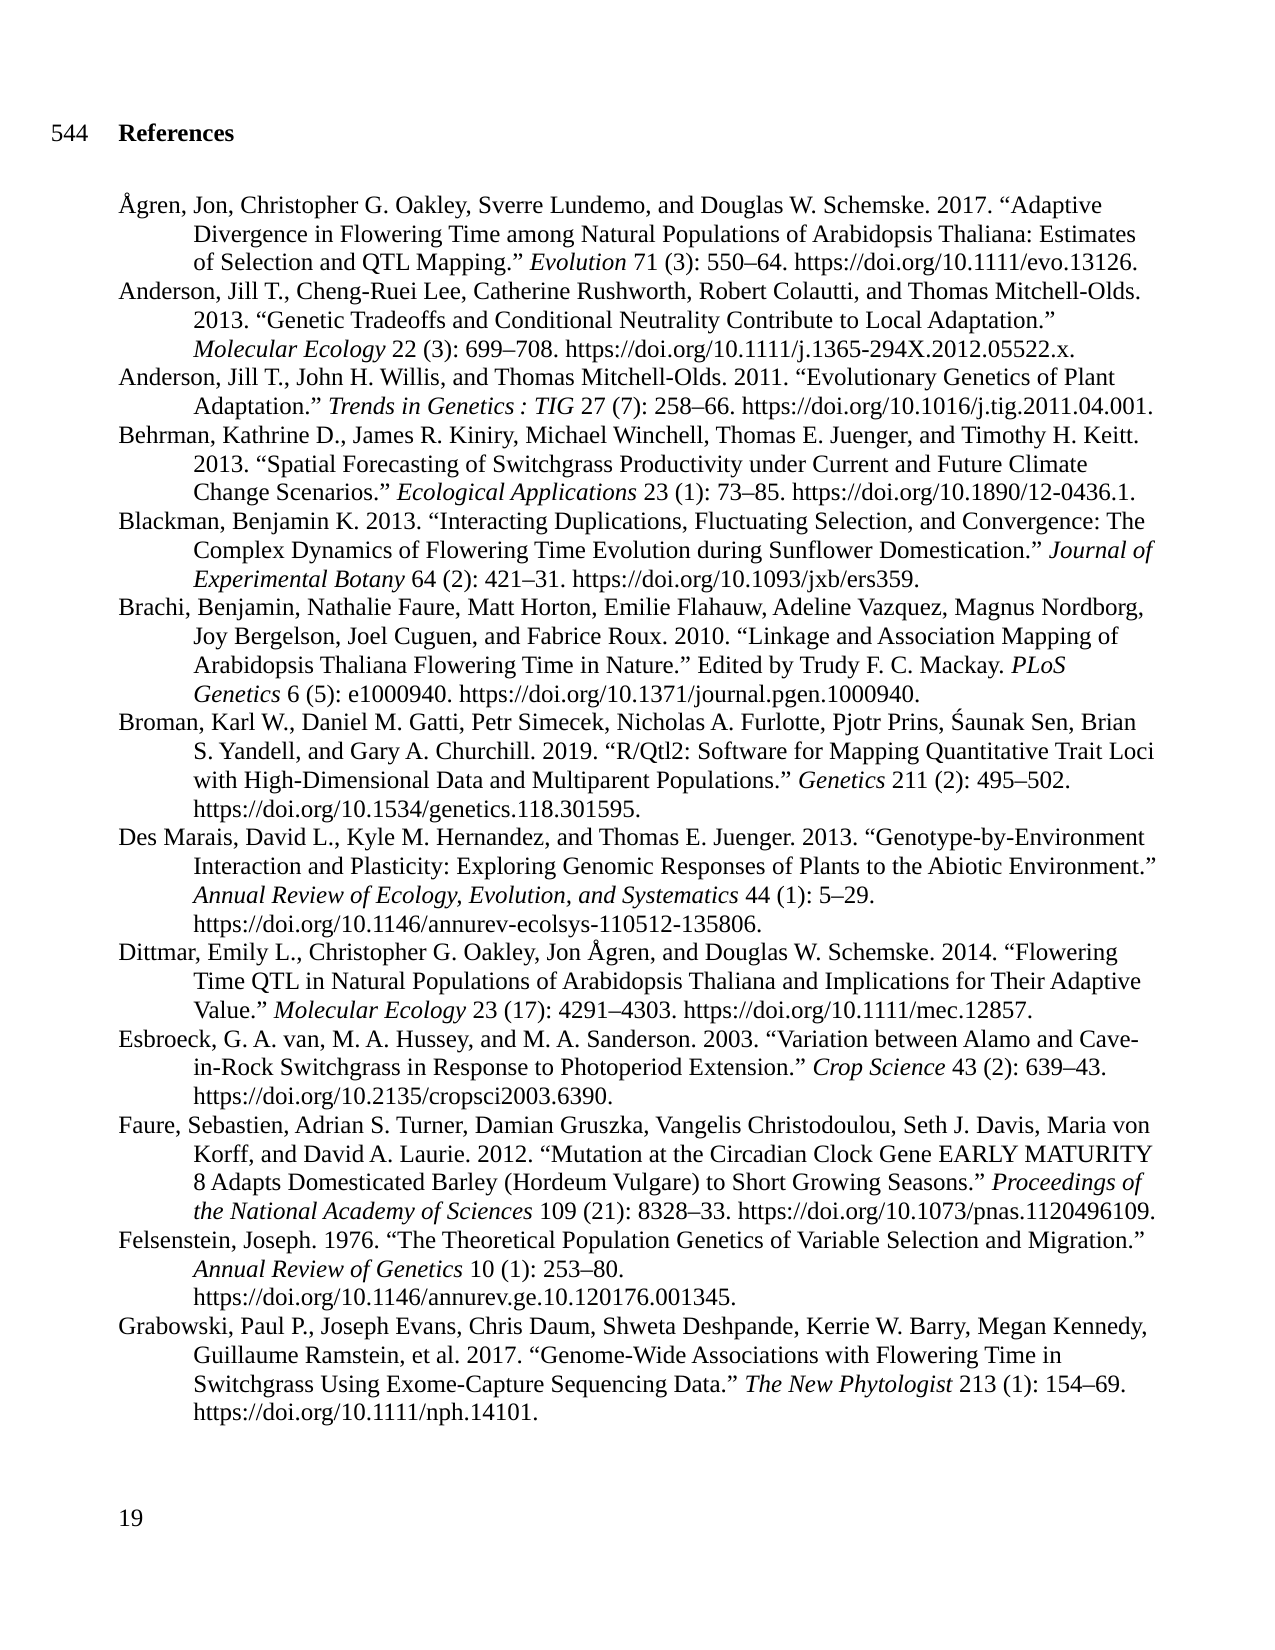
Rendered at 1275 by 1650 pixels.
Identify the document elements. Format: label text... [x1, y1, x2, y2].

text Broman, Karl W., Daniel M. Gatti, Petr Simecek, Nicholas A. Furlotte, Pjotr Prins, Śaunak Sen, Brian S. Yandell, and Gary A. Churchill. 2019. “R/Qtl2: Software for Mapping Quantitative Trait Loci with High-Dimensional Data and Multiparent Populations.” Genetics 211 (2): 495–502. https://doi.org/10.1534/genetics.118.301595. [118, 707, 1157, 822]
text Ågren, Jon, Christopher G. Oakley, Sverre Lundemo, and Douglas W. Schemske. 2017. “Adaptive Divergence in Flowering Time among Natural Populations of Arabidopsis Thaliana: Estimates of Selection and QTL Mapping.” Evolution 71 (3): 550–64. https://doi.org/10.1111/evo.13126. [118, 190, 1157, 276]
text Felsenstein, Joseph. 1976. “The Theoretical Population Genetics of Variable Selection and Migration.” Annual Review of Genetics 10 (1): 253–80. https://doi.org/10.1146/annurev.ge.10.120176.001345. [118, 1225, 1157, 1311]
text References [118, 118, 1157, 147]
text Esbroeck, G. A. van, M. A. Hussey, and M. A. Sanderson. 2003. “Variation between Alamo and Cave-in-Rock Switchgrass in Response to Photoperiod Extension.” Crop Science 43 (2): 639–43. https://doi.org/10.2135/cropsci2003.6390. [118, 1024, 1157, 1110]
text Anderson, Jill T., Cheng-Ruei Lee, Catherine Rushworth, Robert Colautti, and Thomas Mitchell-Olds. 2013. “Genetic Tradeoffs and Conditional Neutrality Contribute to Local Adaptation.” Molecular Ecology 22 (3): 699–708. https://doi.org/10.1111/j.1365-294X.2012.05522.x. [118, 276, 1157, 362]
text Des Marais, David L., Kyle M. Hernandez, and Thomas E. Juenger. 2013. “Genotype-by-Environment Interaction and Plasticity: Exploring Genomic Responses of Plants to the Abiotic Environment.” Annual Review of Ecology, Evolution, and Systematics 44 (1): 5–29. https://doi.org/10.1146/annurev-ecolsys-110512-135806. [118, 822, 1157, 937]
text Brachi, Benjamin, Nathalie Faure, Matt Horton, Emilie Flahauw, Adeline Vazquez, Magnus Nordborg, Joy Bergelson, Joel Cuguen, and Fabrice Roux. 2010. “Linkage and Association Mapping of Arabidopsis Thaliana Flowering Time in Nature.” Edited by Trudy F. C. Mackay. PLoS Genetics 6 (5): e1000940. https://doi.org/10.1371/journal.pgen.1000940. [118, 592, 1157, 707]
text Anderson, Jill T., John H. Willis, and Thomas Mitchell-Olds. 2011. “Evolutionary Genetics of Plant Adaptation.” Trends in Genetics : TIG 27 (7): 258–66. https://doi.org/10.1016/j.tig.2011.04.001. [118, 362, 1157, 420]
text Behrman, Kathrine D., James R. Kiniry, Michael Winchell, Thomas E. Juenger, and Timothy H. Keitt. 2013. “Spatial Forecasting of Switchgrass Productivity under Current and Future Climate Change Scenarios.” Ecological Applications 23 (1): 73–85. https://doi.org/10.1890/12-0436.1. [118, 420, 1157, 506]
text Dittmar, Emily L., Christopher G. Oakley, Jon Ågren, and Douglas W. Schemske. 2014. “Flowering Time QTL in Natural Populations of Arabidopsis Thaliana and Implications for Their Adaptive Value.” Molecular Ecology 23 (17): 4291–4303. https://doi.org/10.1111/mec.12857. [118, 937, 1157, 1024]
text Grabowski, Paul P., Joseph Evans, Chris Daum, Shweta Deshpande, Kerrie W. Barry, Megan Kennedy, Guillaume Ramstein, et al. 2017. “Genome-Wide Associations with Flowering Time in Switchgrass Using Exome-Capture Sequencing Data.” The New Phytologist 213 (1): 154–69. https://doi.org/10.1111/nph.14101. [118, 1311, 1157, 1426]
text Faure, Sebastien, Adrian S. Turner, Damian Gruszka, Vangelis Christodoulou, Seth J. Davis, Maria von Korff, and David A. Laurie. 2012. “Mutation at the Circadian Clock Gene EARLY MATURITY 8 Adapts Domesticated Barley (Hordeum Vulgare) to Short Growing Seasons.” Proceedings of the National Academy of Sciences 109 (21): 8328–33. https://doi.org/10.1073/pnas.1120496109. [118, 1110, 1157, 1225]
text Blackman, Benjamin K. 2013. “Interacting Duplications, Fluctuating Selection, and Convergence: The Complex Dynamics of Flowering Time Evolution during Sunflower Domestication.” Journal of Experimental Botany 64 (2): 421–31. https://doi.org/10.1093/jxb/ers359. [118, 506, 1157, 592]
